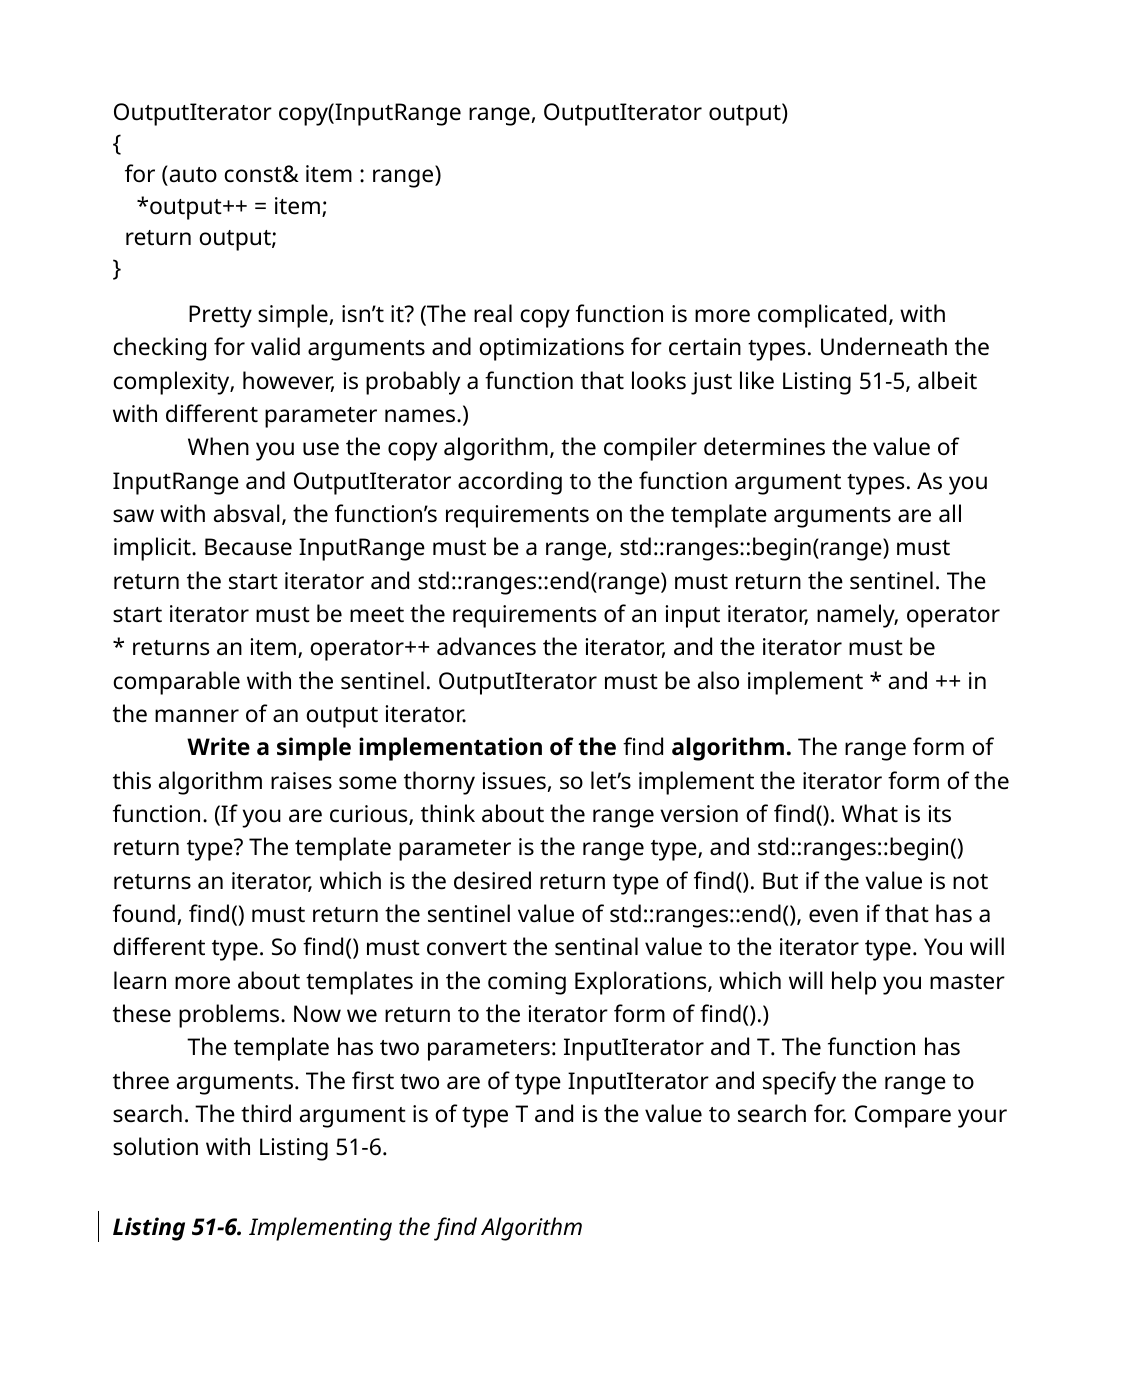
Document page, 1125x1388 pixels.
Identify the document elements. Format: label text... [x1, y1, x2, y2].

text { [112, 127, 1012, 158]
text Pretty simple, isn’t it? (The real copy function is more complicated, with checking for valid arguments and optimizations for certain types. Underneath the complexity, however, is probably a function that looks just like Listing 51-5, albeit with different parameter names.) [112, 296, 1012, 429]
text Write a simple implementation of the find algorithm. The range form of this algorithm raises some thorny issues, so let’s implement the iterator form of the function. (If you are curious, think about the range version of find(). What is its return type? The template parameter is the range type, and std::ranges::begin() returns an iterator, which is the desired return type of find(). But if the value is not found, find() must return the sentinel value of std::ranges::end(), even if that has a different type. So find() must convert the sentinal value to the iterator type. You will learn more about templates in the coming Explorations, which will help you master these problems. Now we return to the iterator form of find().) [112, 729, 1012, 1029]
text Listing 51-6. Implementing the find Algorithm [112, 1211, 1012, 1242]
text OutputIterator copy(InputRange range, OutputIterator output) [112, 96, 1012, 127]
text When you use the copy algorithm, the compiler determines the value of InputRange and OutputIterator according to the function argument types. As you saw with absval, the function’s requirements on the template arguments are all implicit. Because InputRange must be a range, std::ranges::begin(range) must return the start iterator and std::ranges::end(range) must return the sentinel. The start iterator must be meet the requirements of an input iterator, namely, operator * returns an item, operator++ advances the iterator, and the iterator must be comparable with the sentinel. OutputIterator must be also implement * and ++ in the manner of an output iterator. [112, 429, 1012, 729]
text for (auto const& item : range) [112, 158, 1012, 190]
text *output++ = item; [112, 190, 1012, 221]
text The template has two parameters: InputIterator and T. The function has three arguments. The first two are of type InputIterator and specify the range to search. The third argument is of type T and is the value to search for. Compare your solution with Listing 51-6. [112, 1029, 1012, 1163]
text return output; [112, 221, 1012, 252]
text } [112, 252, 1012, 283]
